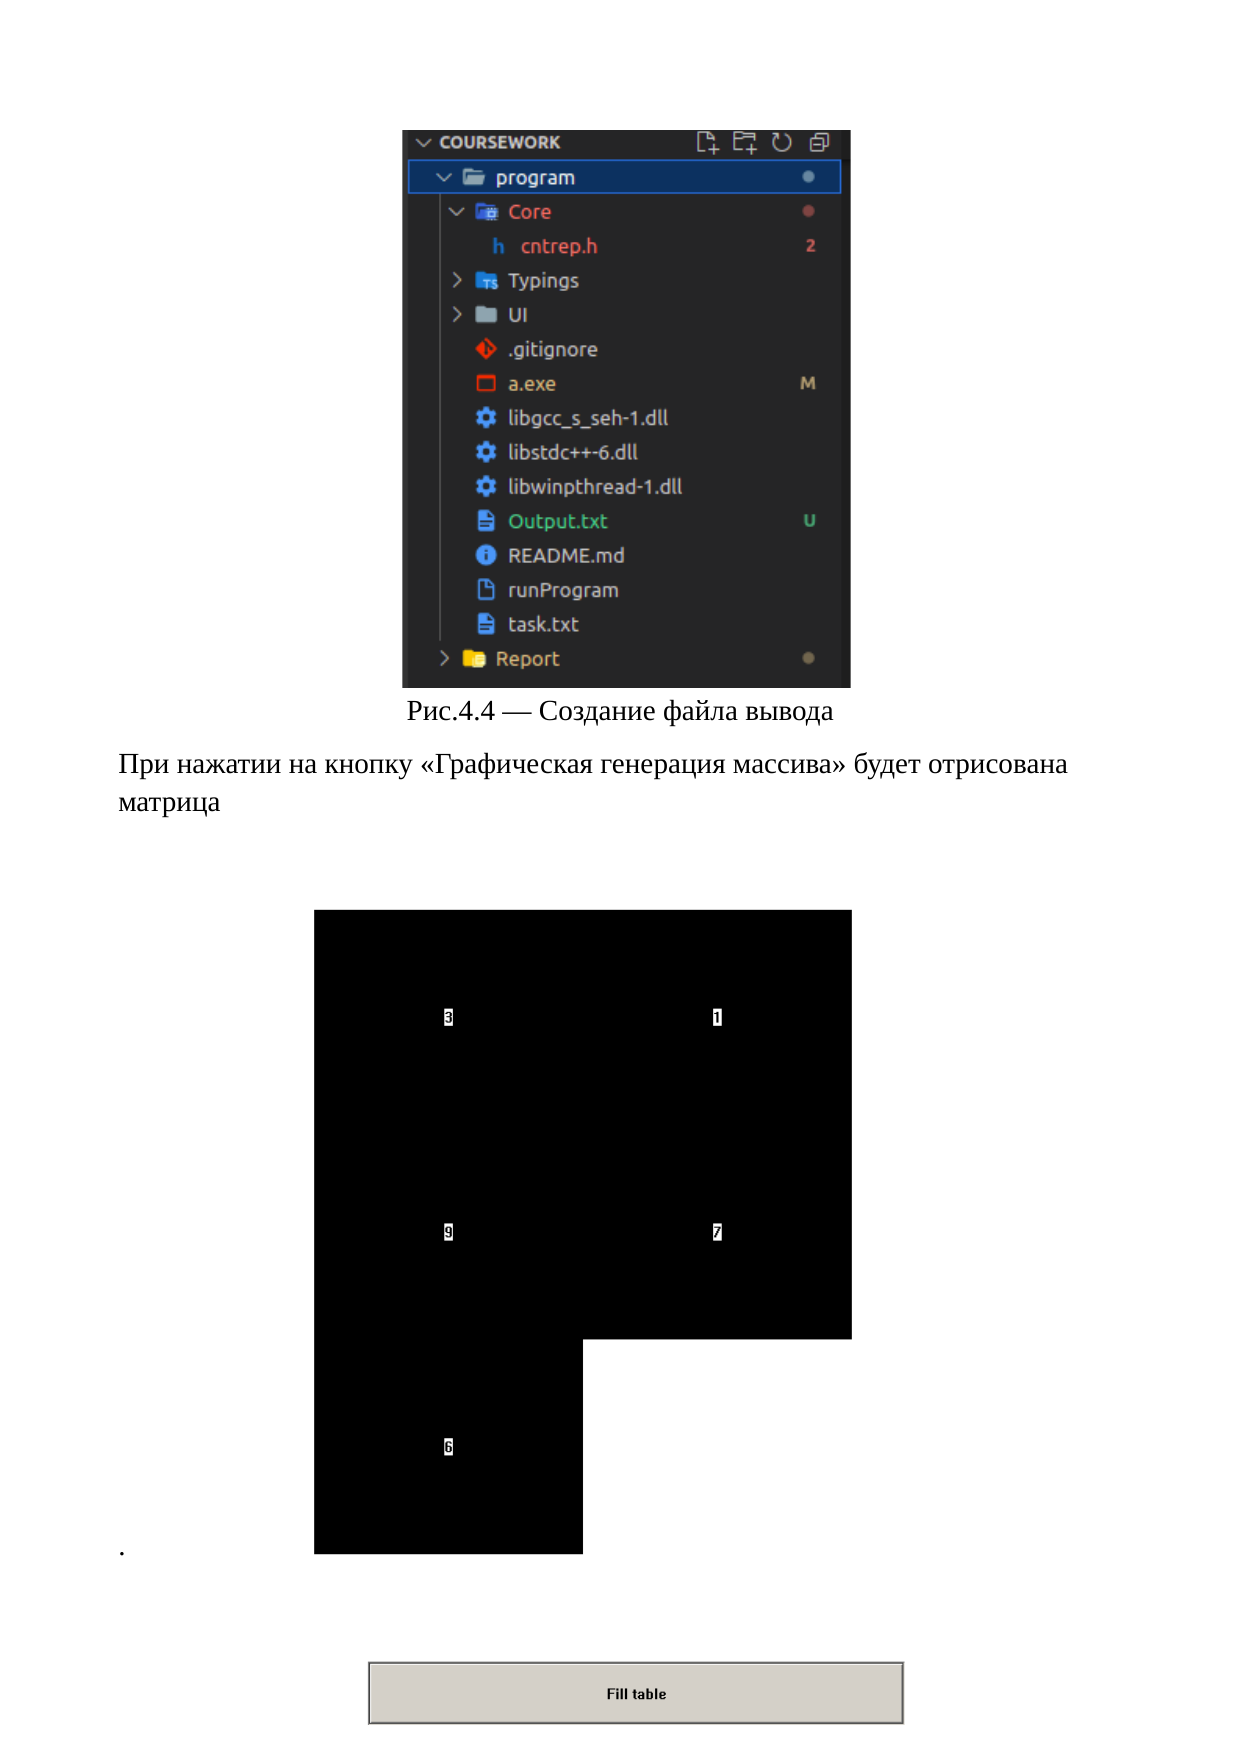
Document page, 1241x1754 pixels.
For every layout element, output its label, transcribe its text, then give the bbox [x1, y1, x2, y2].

picture [283, 810, 996, 1754]
text . [118, 1528, 283, 1562]
text [996, 1528, 1122, 1562]
picture [402, 130, 851, 688]
text При нажатии на кнопку «Графическая генерация массива» будет отрисована матрица имитирующая элементы массива(Рис.4.5) [118, 746, 1122, 818]
text Рис.4.4 — Создание файла вывода [118, 118, 1122, 726]
